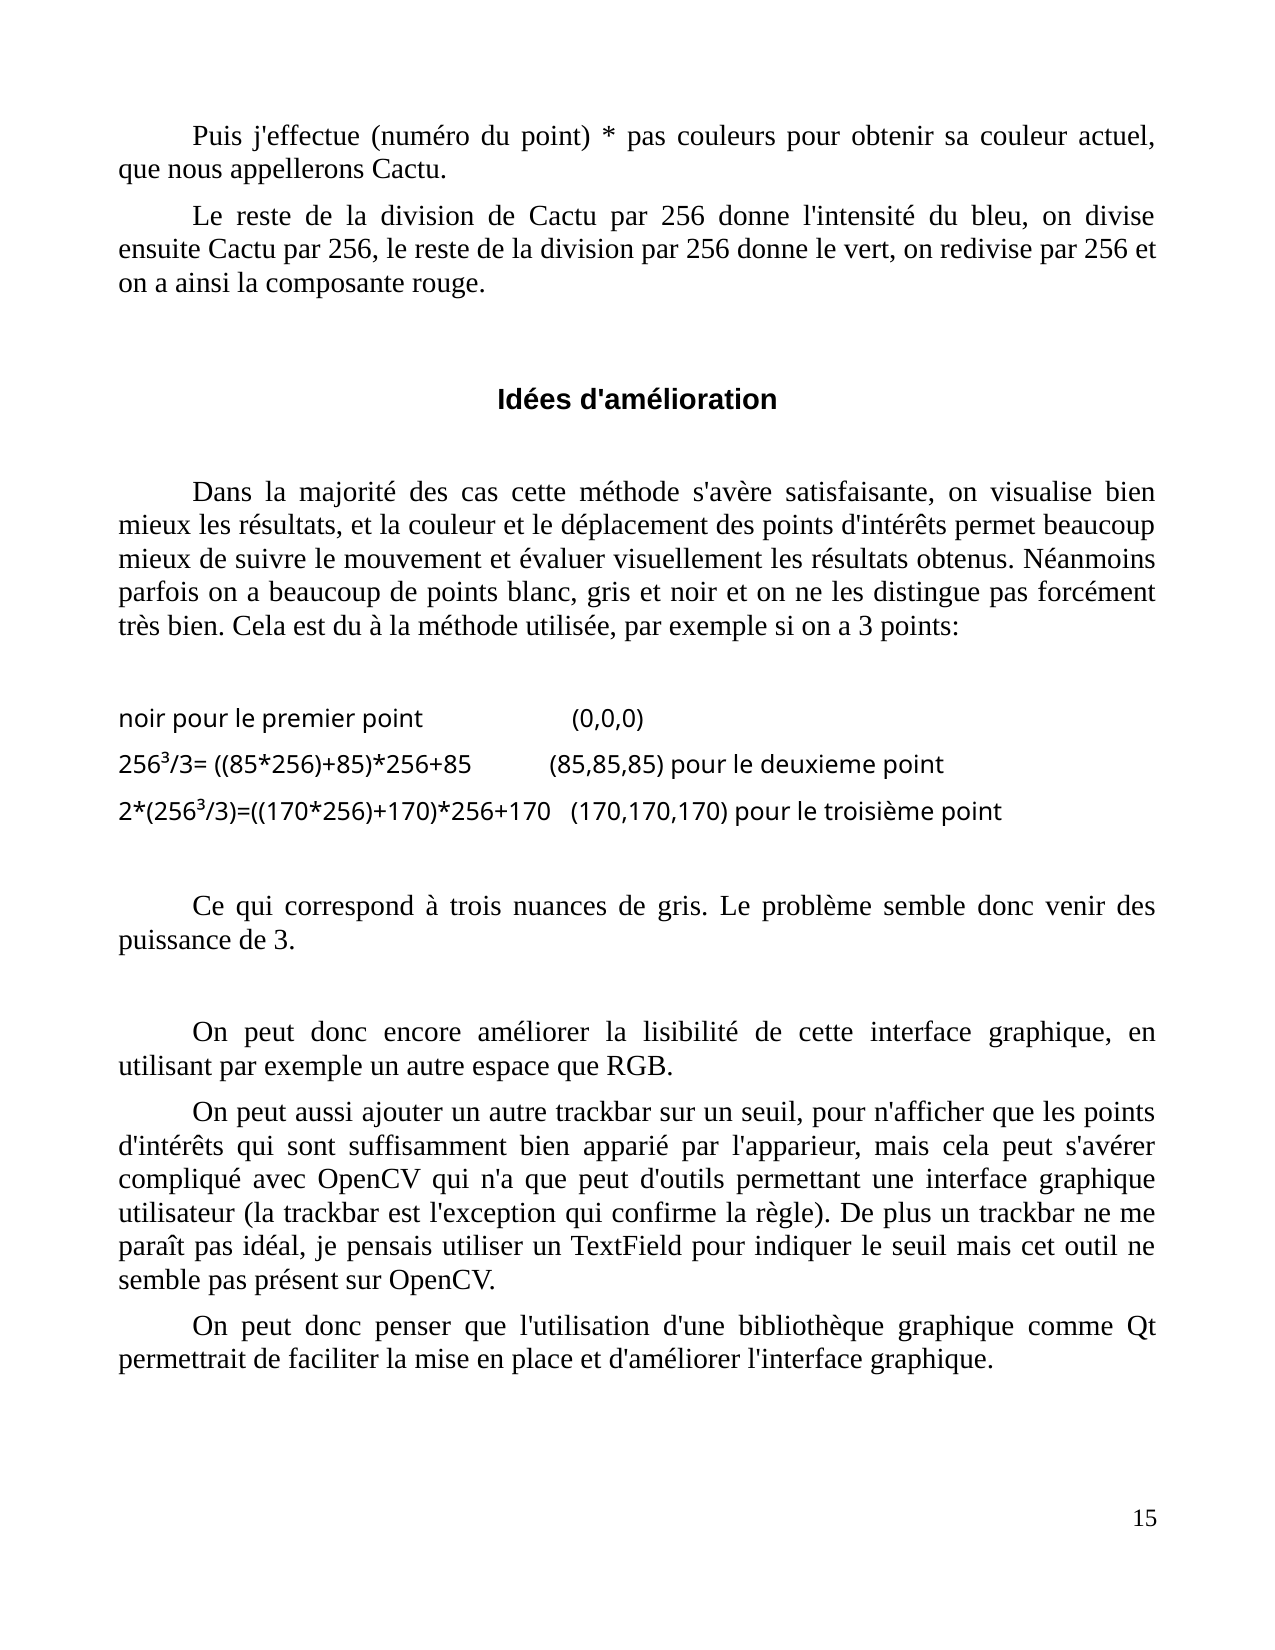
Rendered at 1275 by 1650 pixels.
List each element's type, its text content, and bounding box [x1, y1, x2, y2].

text On peut donc encore améliorer la lisibilité de cette interface graphique, en utilisant par exemple un autre espace que RGB. [118, 1014, 1157, 1082]
text 2*(256³/3)=((170*256)+170)*256+170 (170,170,170) pour le troisième point [118, 793, 1157, 827]
text 256³/3= ((85*256)+85)*256+85 (85,85,85) pour le deuxieme point [118, 747, 1157, 781]
text Ce qui correspond à trois nuances de gris. Le problème semble donc venir des puissance de 3. [118, 886, 1157, 956]
text noir pour le premier point (0,0,0) [118, 700, 1157, 734]
text Dans la majorité des cas cette méthode s'avère satisfaisante, on visualise bien mieux les résultats, et la couleur et le déplacement des points d'intérêts permet beaucoup mieux de suivre le mouvement et évaluer visuellement les résultats obtenus. Néanmoins parfois on a beaucoup de points blanc, gris et noir et on ne les distingue pas forcément très bien. Cela est du à la méthode utilisée, par exemple si on a 3 points: [118, 474, 1157, 642]
text Le reste de la division de Cactu par 256 donne l'intensité du bleu, on divise ensuite Cactu par 256, le reste de la division par 256 donne le vert, on redivise par 256 et on a ainsi la composante rouge. [118, 198, 1157, 298]
text Puis j'effectue (numéro du point) * pas couleurs pour obtenir sa couleur actuel, que nous appellerons Cactu. [118, 118, 1157, 185]
text On peut donc penser que l'utilisation d'une bibliothèque graphique comme Qt permettrait de faciliter la mise en place et d'améliorer l'interface graphique. [118, 1308, 1157, 1375]
subtitle Idées d'amélioration [118, 382, 1157, 415]
text On peut aussi ajouter un autre trackbar sur un seuil, pour n'afficher que les points d'intérêts qui sont suffisamment bien apparié par l'apparieur, mais cela peut s'avérer compliqué avec OpenCV qui n'a que peut d'outils permettant une interface graphique utilisateur (la trackbar est l'exception qui confirme la règle). De plus un trackbar ne me paraît pas idéal, je pensais utiliser un TextField pour indiquer le seuil mais cet outil ne semble pas présent sur OpenCV. [118, 1094, 1157, 1295]
